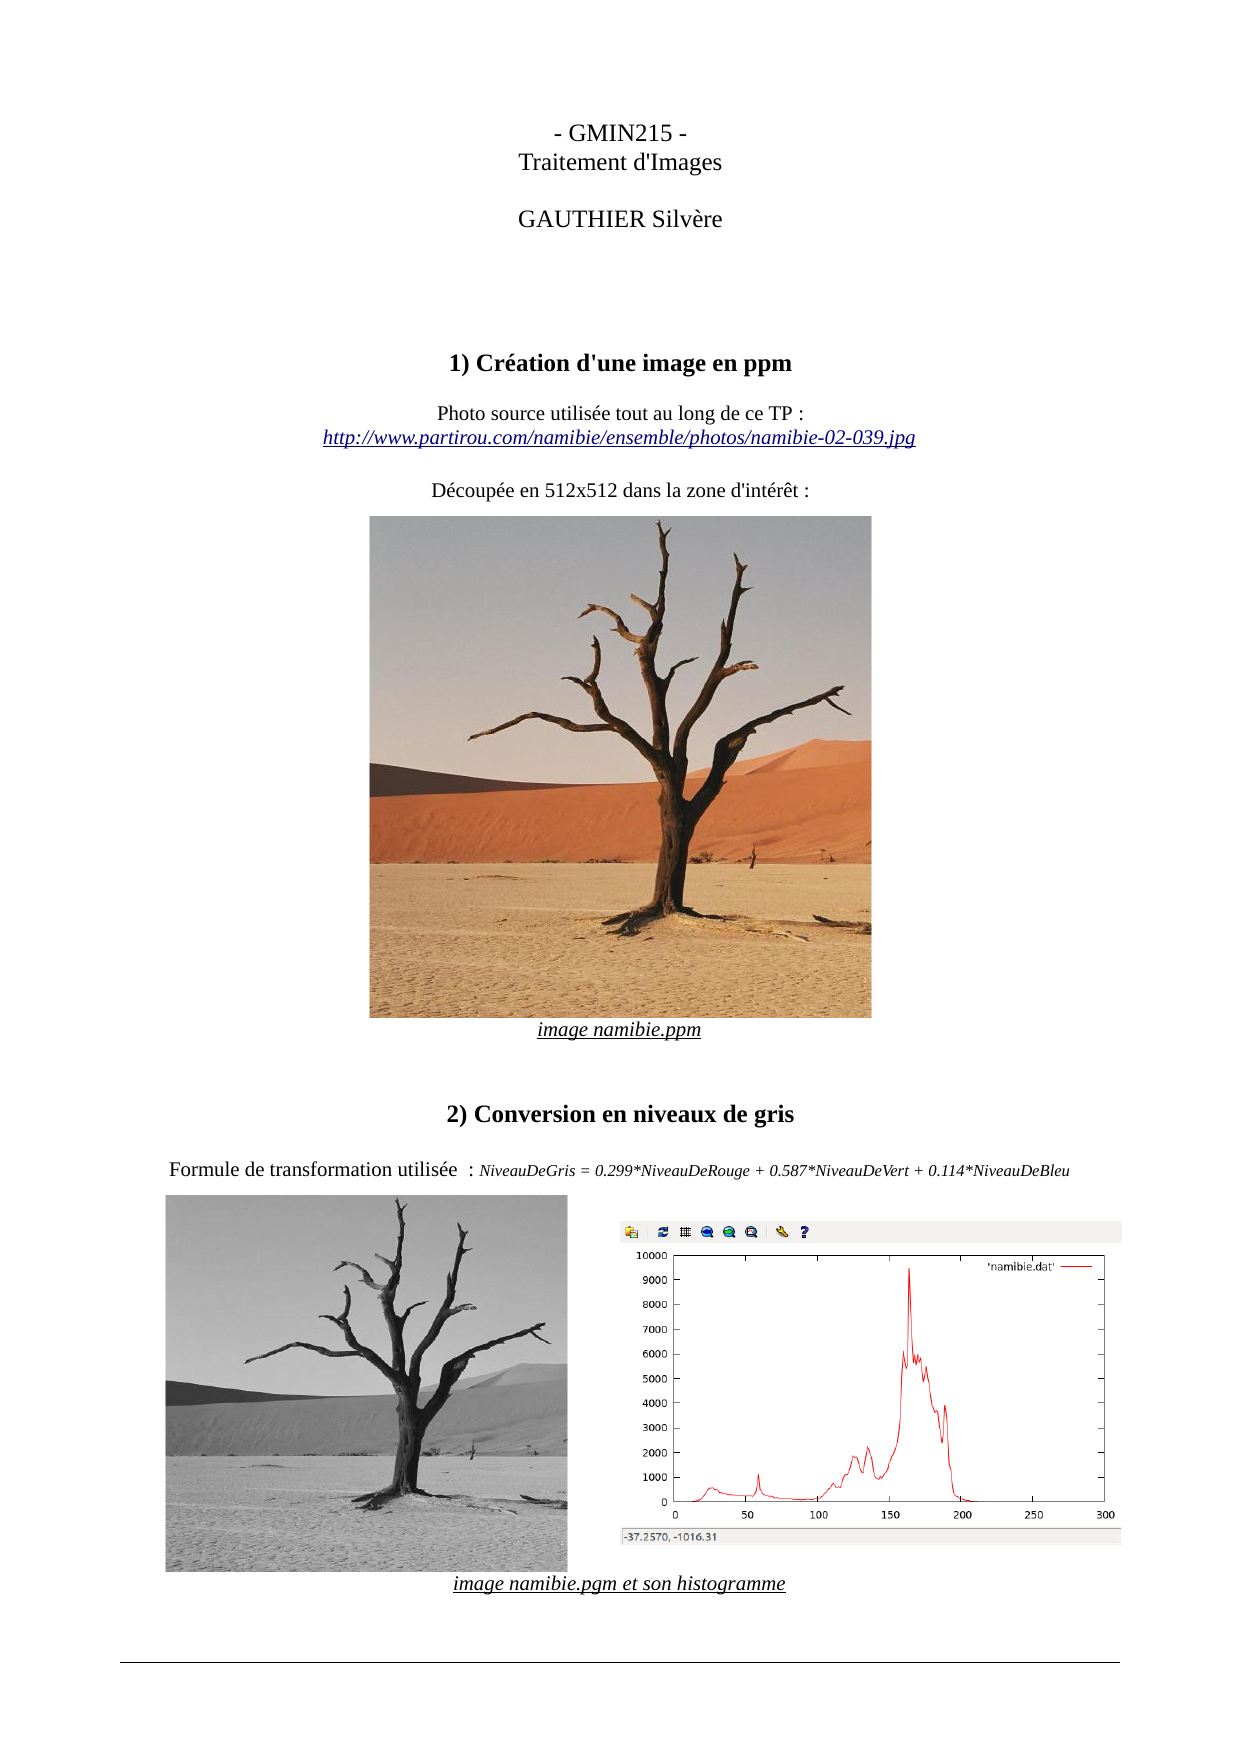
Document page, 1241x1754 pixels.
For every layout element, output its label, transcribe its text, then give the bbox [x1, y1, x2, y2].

text GAUTHIER Silvère [118, 204, 1122, 233]
picture [118, 516, 1123, 1018]
picture [118, 1195, 1123, 1572]
text http://www.partirou.com/namibie/ensemble/photos/namibie-02-039.jpg [118, 425, 1122, 449]
text Formule de transformation utilisée : NiveauDeGris = 0.299*NiveauDeRouge + 0.587*NiveauDeVert + 0.114*NiveauDeBleu [118, 1156, 1122, 1181]
text image namibie.ppm [118, 1018, 1122, 1041]
text image namibie.pgm et son histogramme [118, 1572, 1122, 1595]
text - GMIN215 - [118, 118, 1122, 147]
text Découpée en 512x512 dans la zone d'intérêt : [118, 477, 1122, 502]
text 2) Conversion en niveaux de gris [118, 1099, 1122, 1128]
text Photo source utilisée tout au long de ce TP : [118, 401, 1122, 425]
text 1) Création d'une image en ppm [118, 348, 1122, 377]
text Traitement d'Images [118, 147, 1122, 176]
